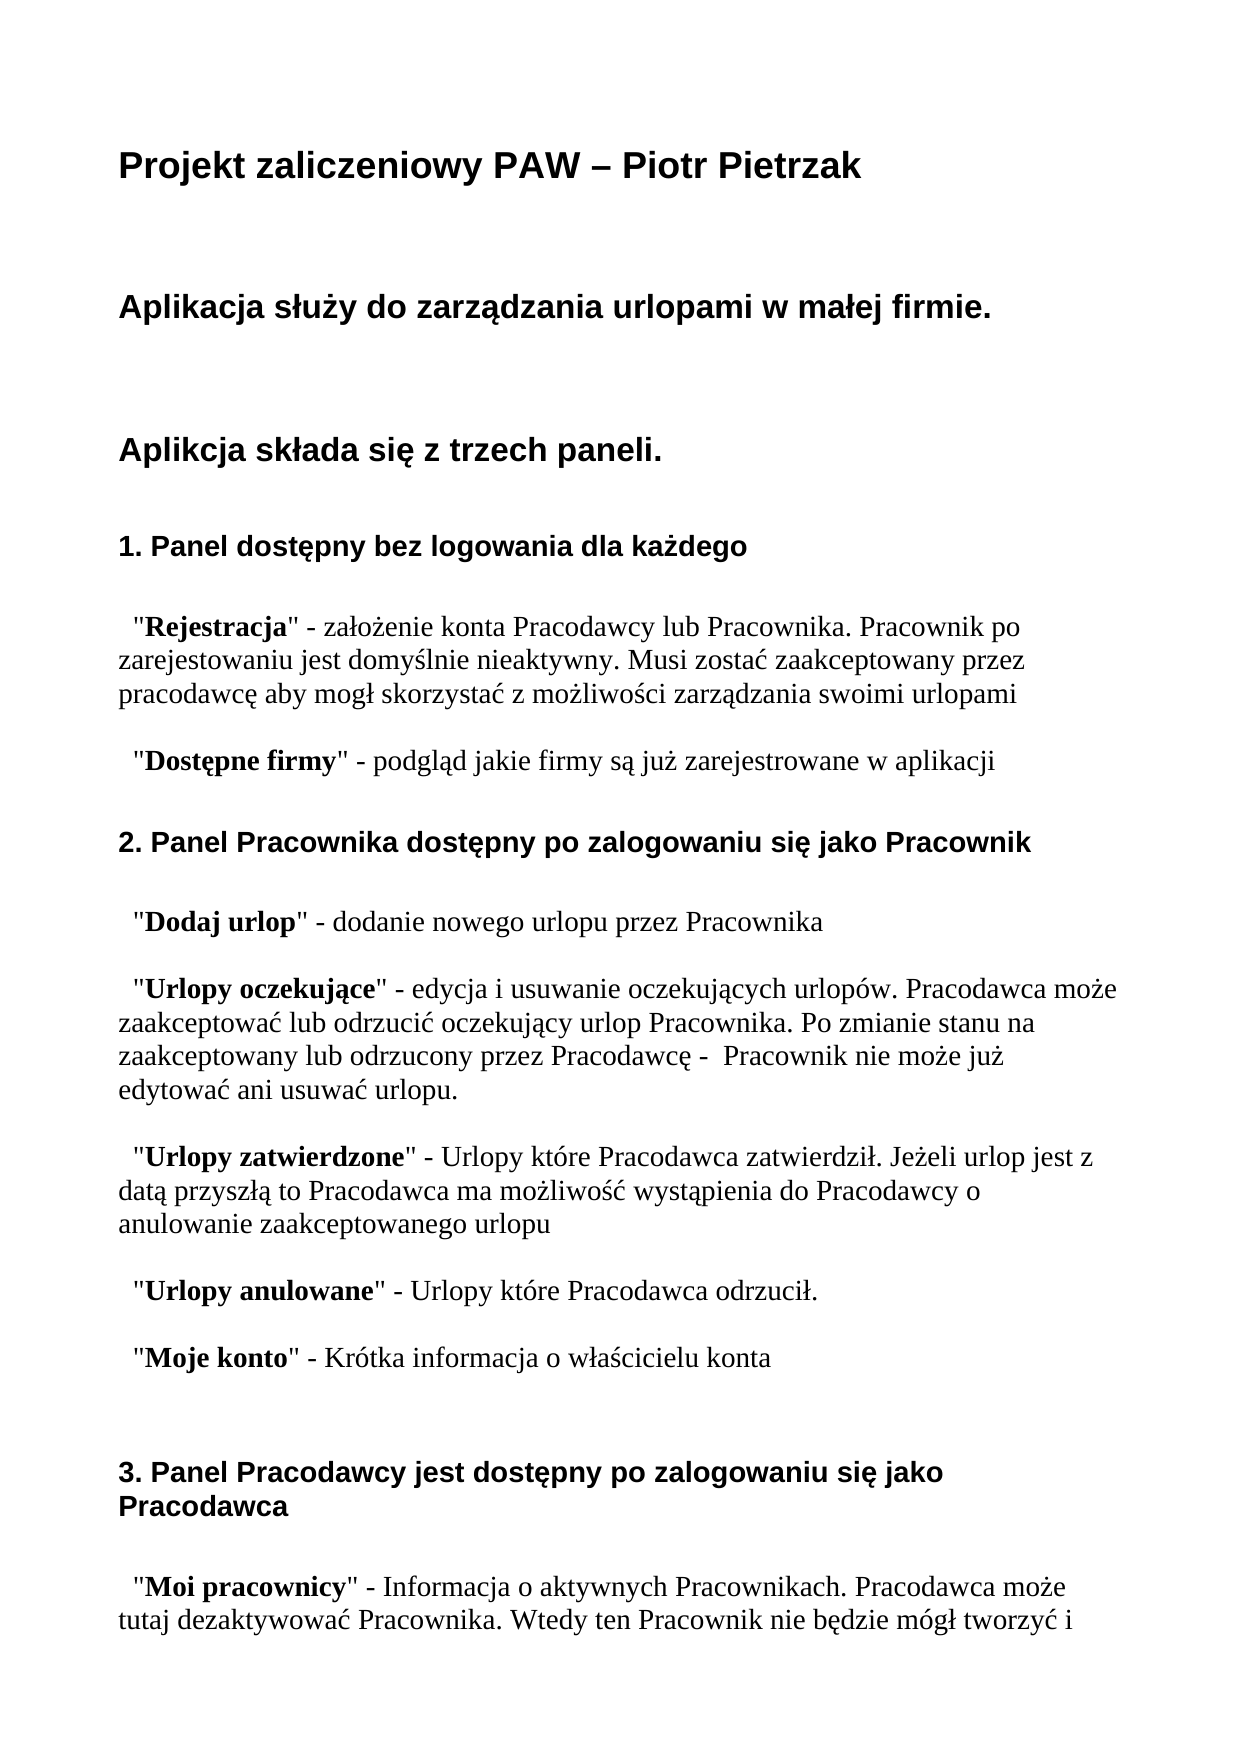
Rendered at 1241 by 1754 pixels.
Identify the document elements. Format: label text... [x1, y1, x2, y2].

subtitle 1. Panel dostępny bez logowania dla każdego [118, 529, 1122, 563]
subtitle 3. Panel Pracodawcy jest dostępny po zalogowaniu się jako Pracodawca [118, 1456, 1122, 1523]
text "Rejestracja" - założenie konta Pracodawcy lub Pracownika. Pracownik po zarejestowaniu jest domyślnie nieaktywny. Musi zostać zaakceptowany przez pracodawcę aby mogł skorzystać z możliwości zarządzania swoimi urlopami [118, 609, 1122, 709]
text "Dodaj urlop" - dodanie nowego urlopu przez Pracownika [118, 904, 1122, 938]
text "Moi pracownicy" - Informacja o aktywnych Pracownikach. Pracodawca może tutaj dezaktywować Pracownika. Wtedy ten Pracownik nie będzie mógł tworzyć i [118, 1569, 1122, 1636]
text "Dostępne firmy" - podgląd jakie firmy są już zarejestrowane w aplikacji [118, 743, 1122, 777]
text "Urlopy anulowane" - Urlopy które Pracodawca odrzucił. [118, 1273, 1122, 1307]
subtitle 2. Panel Pracownika dostępny po zalogowaniu się jako Pracownik [118, 825, 1122, 858]
subtitle Aplikcja składa się z trzech paneli. [118, 430, 1122, 469]
subtitle Aplikacja służy do zarządzania urlopami w małej firmie. [118, 287, 1122, 325]
subtitle Projekt zaliczeniowy PAW – Piotr Pietrzak [118, 143, 1122, 186]
text "Urlopy oczekujące" - edycja i usuwanie oczekujących urlopów. Pracodawca może zaakceptować lub odrzucić oczekujący urlop Pracownika. Po zmianie stanu na zaakceptowany lub odrzucony przez Pracodawcę - Pracownik nie może już edytować ani usuwać urlopu. [118, 971, 1122, 1106]
text "Moje konto" - Krótka informacja o właścicielu konta [118, 1340, 1122, 1374]
text "Urlopy zatwierdzone" - Urlopy które Pracodawca zatwierdził. Jeżeli urlop jest z datą przyszłą to Pracodawca ma możliwość wystąpienia do Pracodawcy o anulowanie zaakceptowanego urlopu [118, 1139, 1122, 1240]
